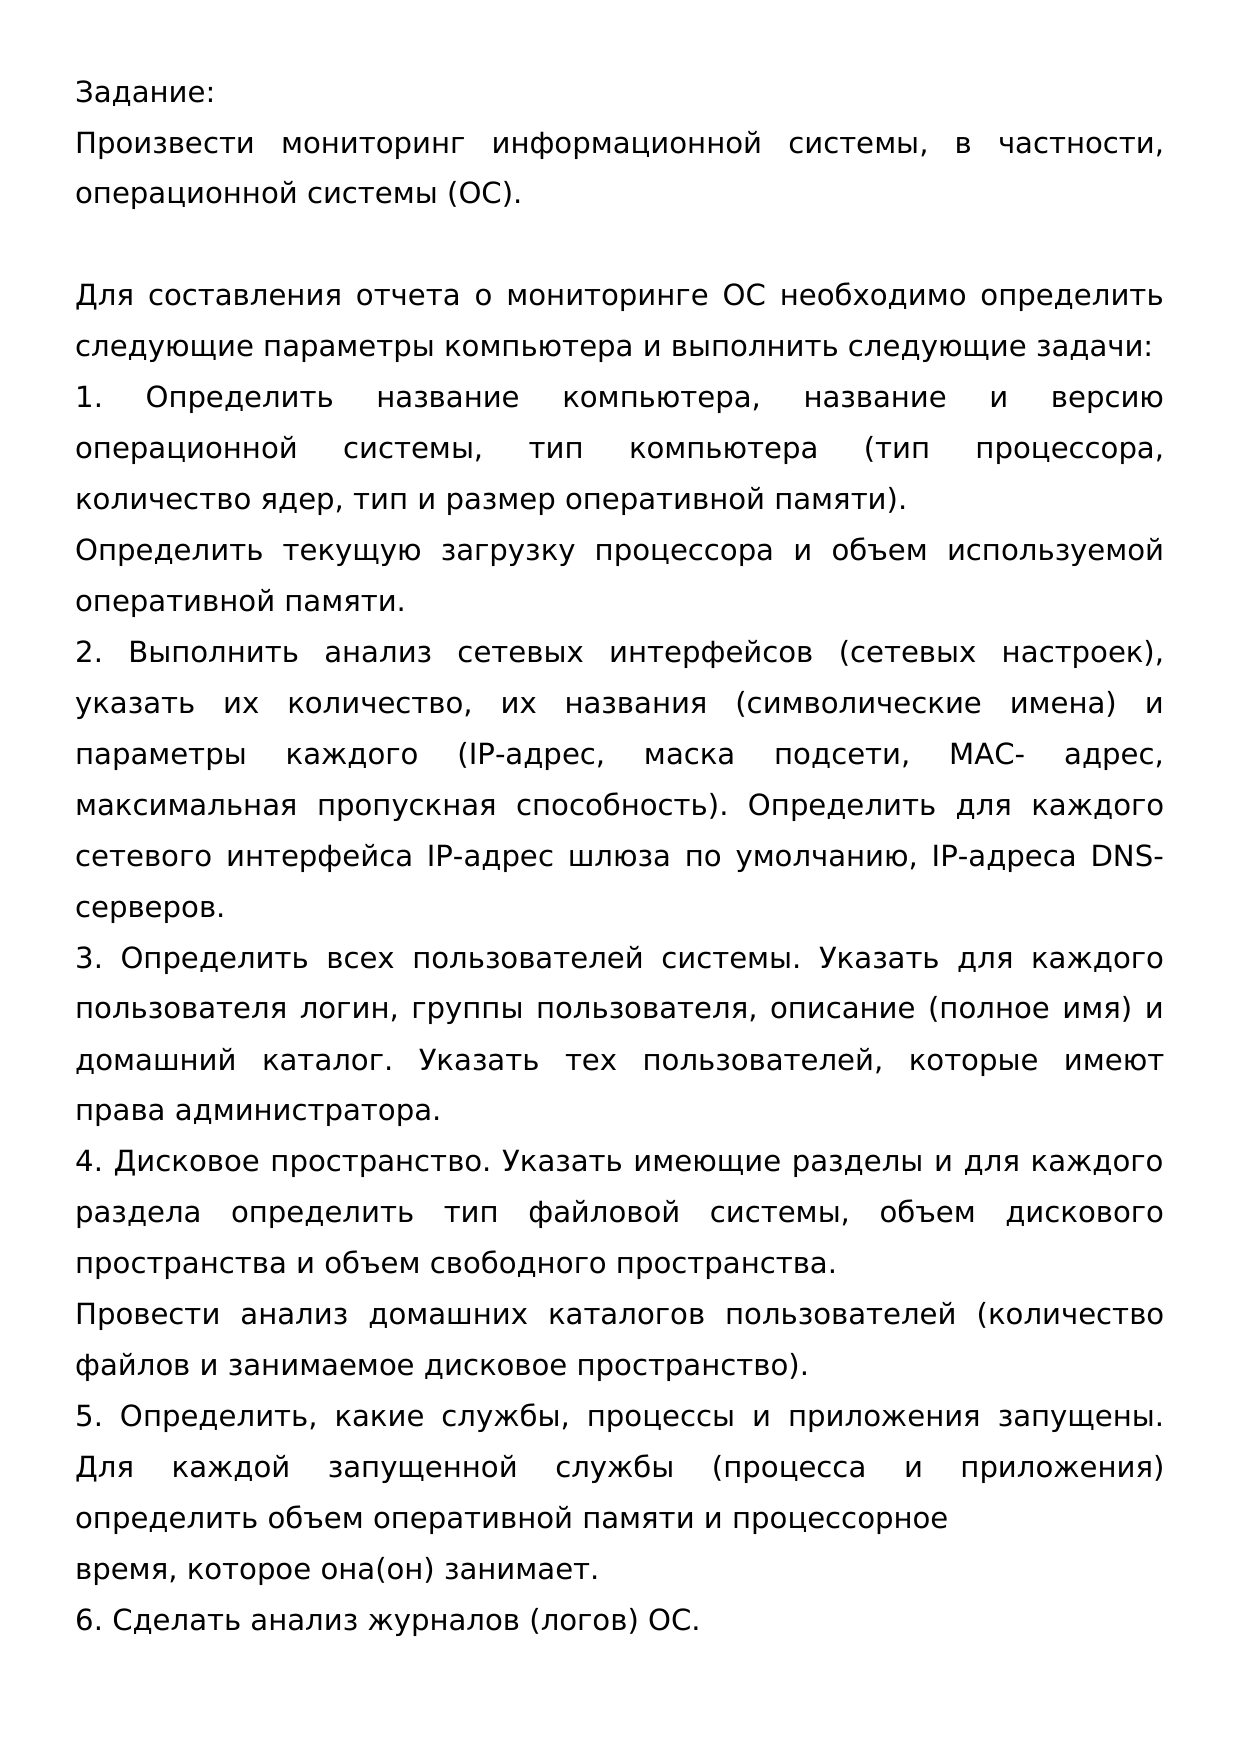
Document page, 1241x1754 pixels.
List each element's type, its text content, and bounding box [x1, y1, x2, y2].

text Для составления отчета о мониторинге ОС необходимо определить следующие параметры компьютера и выполнить следующие задачи: [75, 279, 1165, 364]
text 5. Определить, какие службы, процессы и приложения запущены. Для каждой запущенной службы (процесса и приложения) определить объем оперативной памяти и процессорное [75, 1399, 1165, 1535]
text 4. Дисковое пространство. Указать имеющие разделы и для каждого раздела определить тип файловой системы, объем дискового пространства и объем свободного пространства. [75, 1145, 1165, 1281]
text 6. Сделать анализ журналов (логов) ОС. [75, 1603, 1165, 1637]
text время, которое она(он) занимает. [75, 1552, 1165, 1586]
text Задание: [75, 75, 1165, 109]
text Определить текущую загрузку процессора и объем используемой оперативной памяти. [75, 533, 1165, 618]
text 2. Выполнить анализ сетевых интерфейсов (сетевых настроек), указать их количество, их названия (символические имена) и параметры каждого (IP-адрес, маска подсети, МАС- адрес, максимальная пропускная способность). Определить для каждого сетевого интерфейса IP-адрес шлюза по умолчанию, IP-адреса DNS-серверов. [75, 635, 1165, 924]
text Произвести мониторинг информационной системы, в частности, операционной системы (ОС). [75, 126, 1165, 211]
text 1. Определить название компьютера, название и версию операционной системы, тип компьютера (тип процессора, количество ядер, тип и размер оперативной памяти). [75, 381, 1165, 516]
text 3. Определить всех пользователей системы. Указать для каждого пользователя логин, группы пользователя, описание (полное имя) и домашний каталог. Указать тех пользователей, которые имеют права администратора. [75, 941, 1165, 1128]
text Провести анализ домашних каталогов пользователей (количество файлов и занимаемое дисковое пространство). [75, 1297, 1165, 1382]
